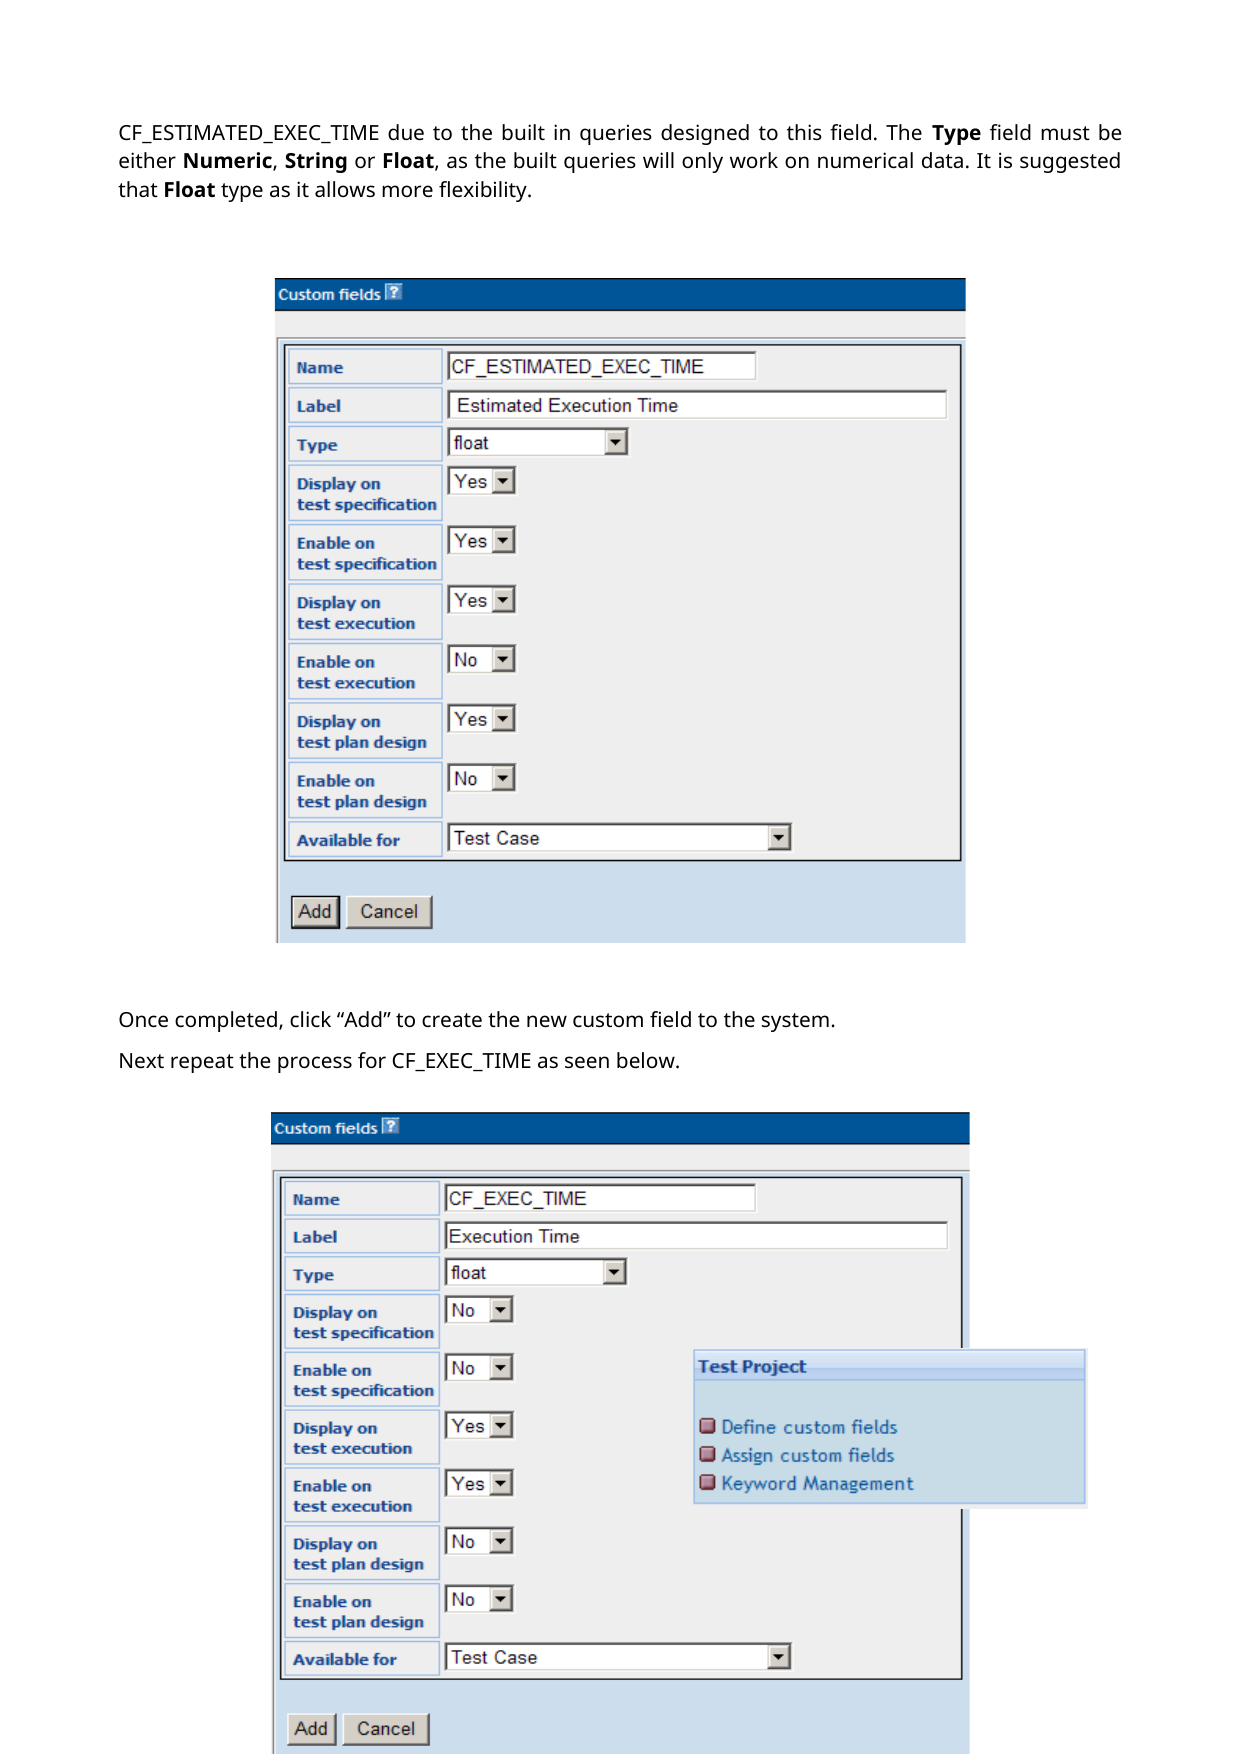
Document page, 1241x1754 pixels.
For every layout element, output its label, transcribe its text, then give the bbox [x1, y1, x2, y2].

text Once completed, click “Add” to create the new custom field to the system. [118, 1005, 1122, 1034]
picture [274, 278, 966, 943]
text Step 2 – Assign custom fields [970, 1270, 1122, 1299]
text Now each of the custom fields have been assigned to the current project. [1089, 1450, 1122, 1507]
text Step 2 – Assign custom fields [118, 1270, 271, 1299]
text Next repeat the process for CF_EXEC_TIME as seen below. [118, 1046, 1122, 1075]
picture [271, 1112, 1089, 1754]
text The new custom fields will be available for assignment to ANY project in TestLink. Make sure the Test Project is set to the project that you want before assigning the custom fields. [970, 1172, 1122, 1229]
text The new custom fields will be available for assignment to ANY project in TestLink. Make sure the Test Project is set to the project that you want before assigning the custom fields. [118, 1172, 271, 1229]
text Select “Assign custom fields” from the Test Project group as seen below. [970, 1340, 1122, 1397]
text Now each of the custom fields have been assigned to the current project. [118, 1450, 271, 1507]
text Select “Assign custom fields” from the Test Project group as seen below. [118, 1340, 271, 1397]
text CF_ESTIMATED_EXEC_TIME due to the built in queries designed to this field. The Type field must be either Numeric, String or Float, as the built queries will only work on numerical data. It is suggested that Float type as it allows more flexibility. [118, 118, 1122, 203]
text Select each of the custom fields and click “Assign”. [118, 1409, 271, 1437]
